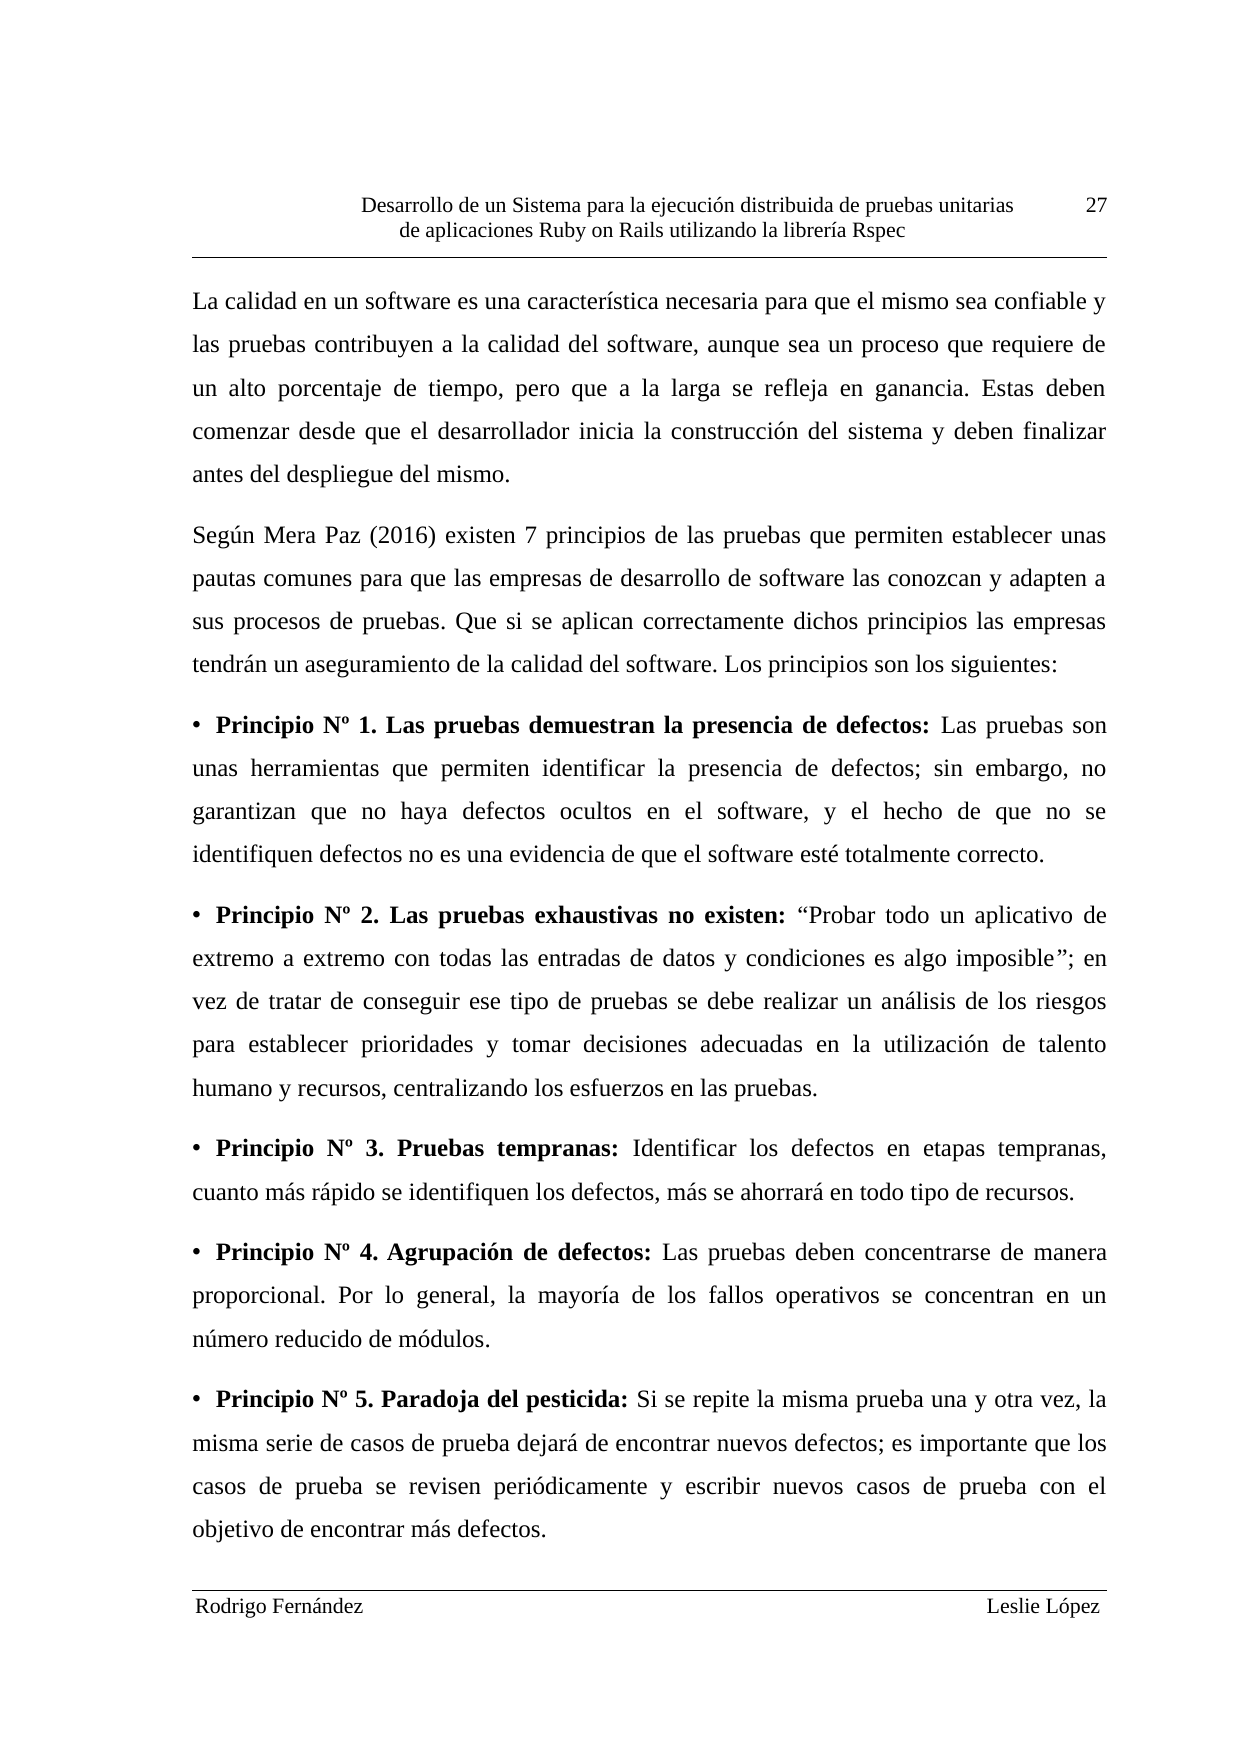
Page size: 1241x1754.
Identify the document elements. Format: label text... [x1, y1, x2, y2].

list Principio Nº 5. Paradoja del pesticida: Si se repite la misma prueba una y otra vez, la misma serie de casos de prueba dejará de encontrar nuevos defectos; es importante que los casos de prueba se revisen periódicamente y escribir nuevos casos de prueba con el objetivo de encontrar más defectos. [192, 1384, 1107, 1543]
list Principio Nº 1. Las pruebas demuestran la presencia de defectos: Las pruebas son unas herramientas que permiten identificar la presencia de defectos; sin embargo, no garantizan que no haya defectos ocultos en el software, y el hecho de que no se identifiquen defectos no es una evidencia de que el software esté totalmente correcto. [192, 710, 1107, 868]
list Principio Nº 3. Pruebas tempranas: Identificar los defectos en etapas tempranas, cuanto más rápido se identifiquen los defectos, más se ahorrará en todo tipo de recursos. [192, 1133, 1107, 1205]
list Principio Nº 4. Agrupación de defectos: Las pruebas deben concentrarse de manera proporcional. Por lo general, la mayoría de los fallos operativos se concentran en un número reducido de módulos. [192, 1237, 1107, 1352]
list Principio Nº 2. Las pruebas exhaustivas no existen: “Probar todo un aplicativo de extremo a extremo con todas las entradas de datos y condiciones es algo imposible”; en vez de tratar de conseguir ese tipo de pruebas se debe realizar un análisis de los riesgos para establecer prioridades y tomar decisiones adecuadas en la utilización de talento humano y recursos, centralizando los esfuerzos en las pruebas. [192, 900, 1107, 1101]
text La calidad en un software es una característica necesaria para que el mismo sea confiable y las pruebas contribuyen a la calidad del software, aunque sea un proceso que requiere de un alto porcentaje de tiempo, pero que a la larga se refleja en ganancia. Estas deben comenzar desde que el desarrollador inicia la construcción del sistema y deben finalizar antes del despliegue del mismo. [192, 286, 1107, 488]
text Según Mera Paz (2016)⁠ existen 7 principios de las pruebas que permiten establecer unas pautas comunes para que las empresas de desarrollo de software las conozcan y adapten a sus procesos de pruebas. Que si se aplican correctamente dichos principios las empresas tendrán un aseguramiento de la calidad del software. Los principios son los siguientes: [192, 520, 1107, 678]
